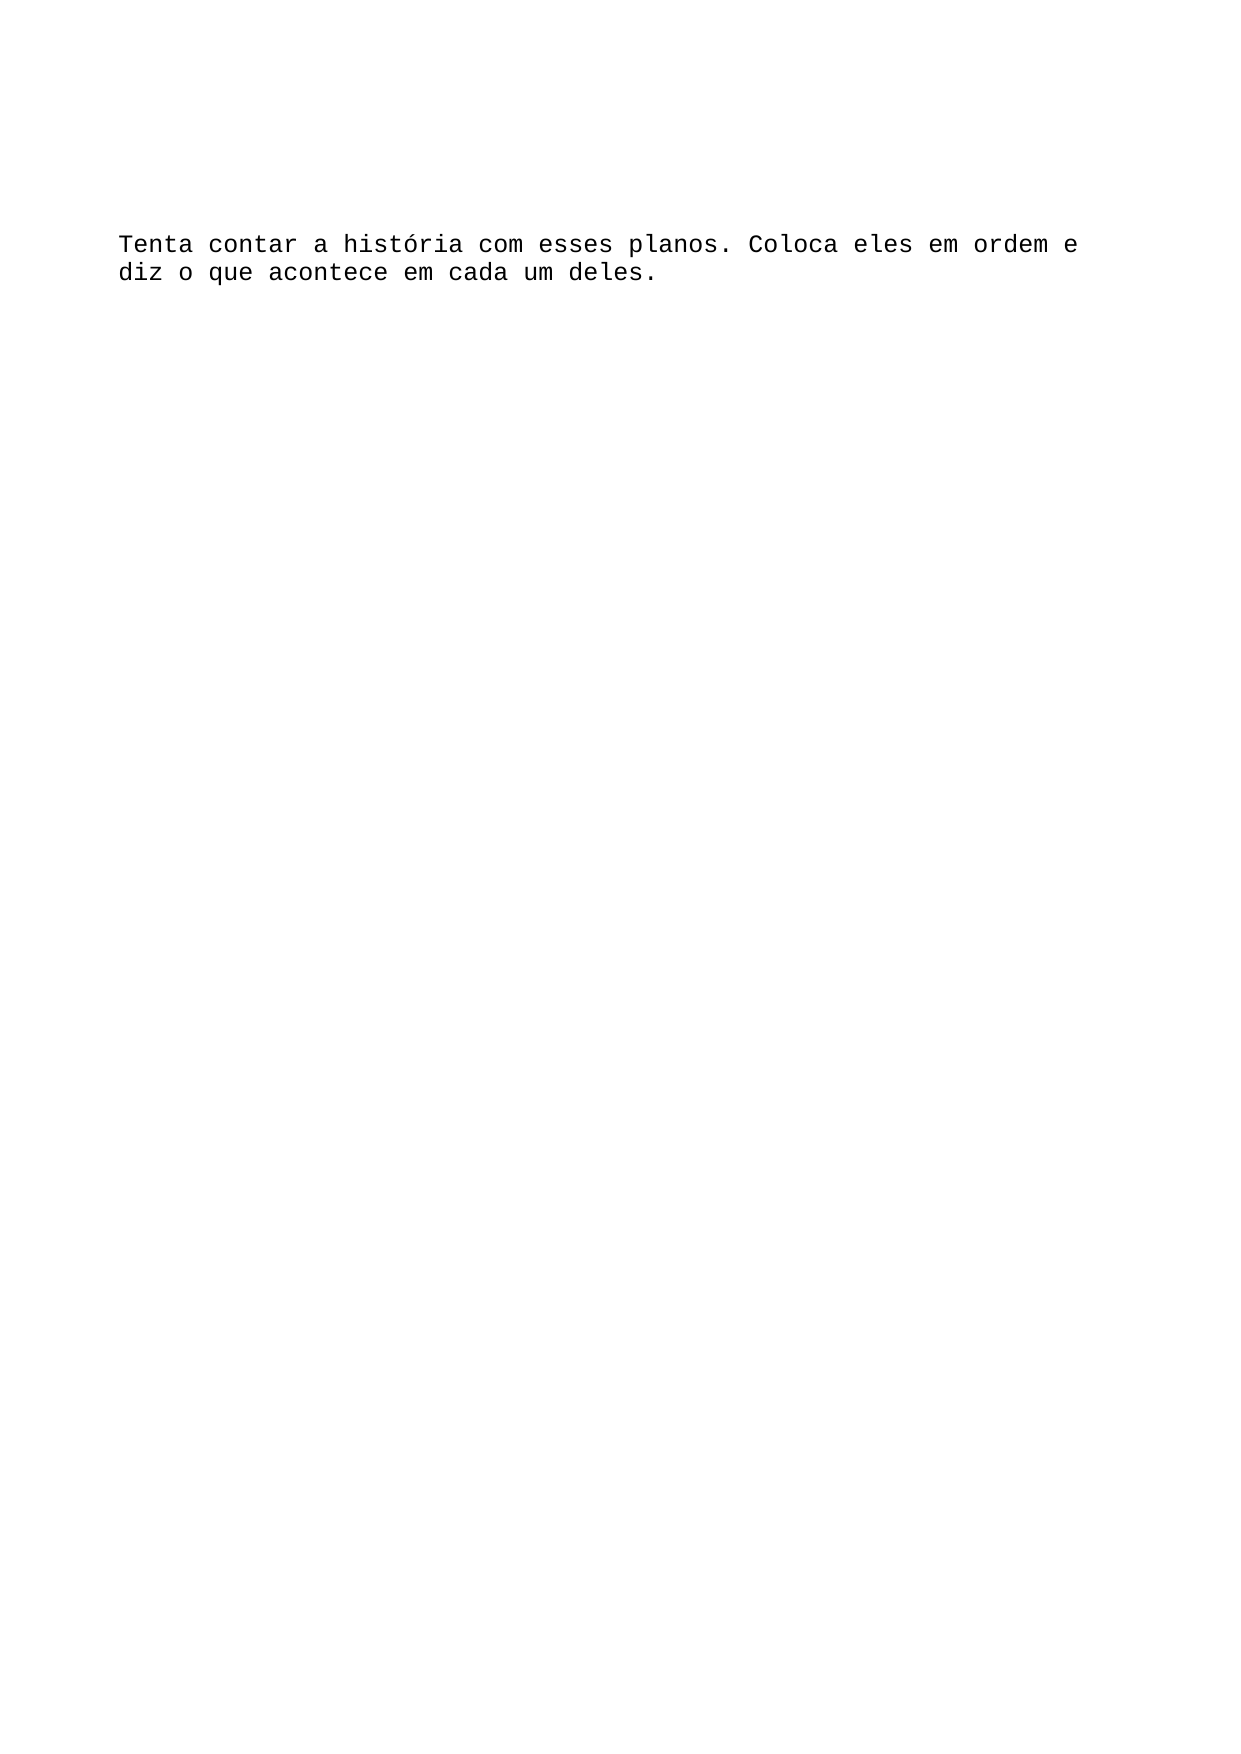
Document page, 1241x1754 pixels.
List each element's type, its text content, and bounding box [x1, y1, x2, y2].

text Tenta contar a história com esses planos. Coloca eles em ordem e diz o que acontece em cada um deles. [118, 231, 1122, 288]
